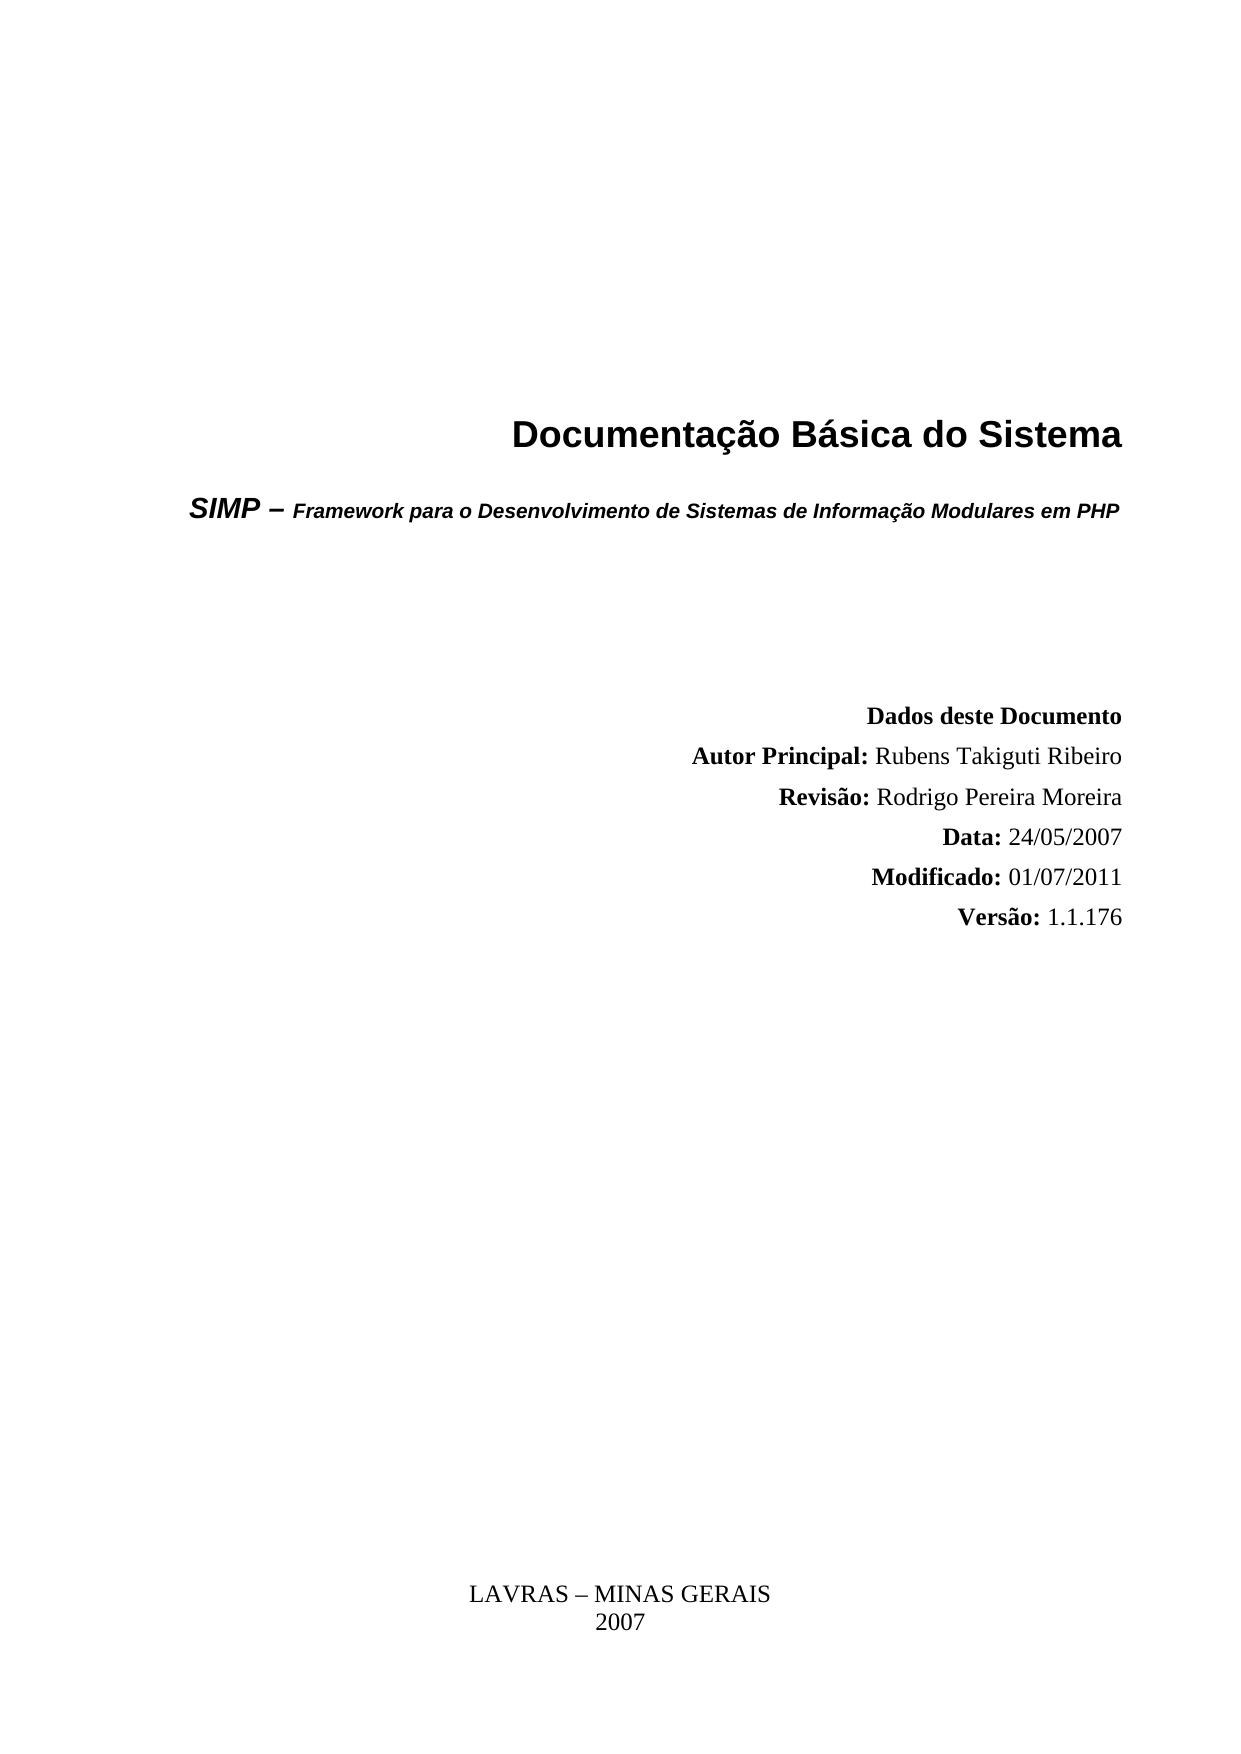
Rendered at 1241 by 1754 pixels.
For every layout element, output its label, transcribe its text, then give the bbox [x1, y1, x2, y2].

text Modificado: 01/07/2011 [118, 863, 1122, 891]
text Revisão: Rodrigo Pereira Moreira [118, 783, 1122, 810]
title Documentação Básica do Sistema [118, 413, 1122, 455]
text Data: 24/05/2007 [118, 823, 1122, 851]
text Versão: 1.1.176 [118, 903, 1122, 931]
subtitle SIMP – Framework para o Desenvolvimento de Sistemas de Informação Modulares em PHP [118, 492, 1122, 525]
text Autor Principal: Rubens Takiguti Ribeiro [118, 742, 1122, 770]
text Dados deste Documento [118, 702, 1122, 730]
